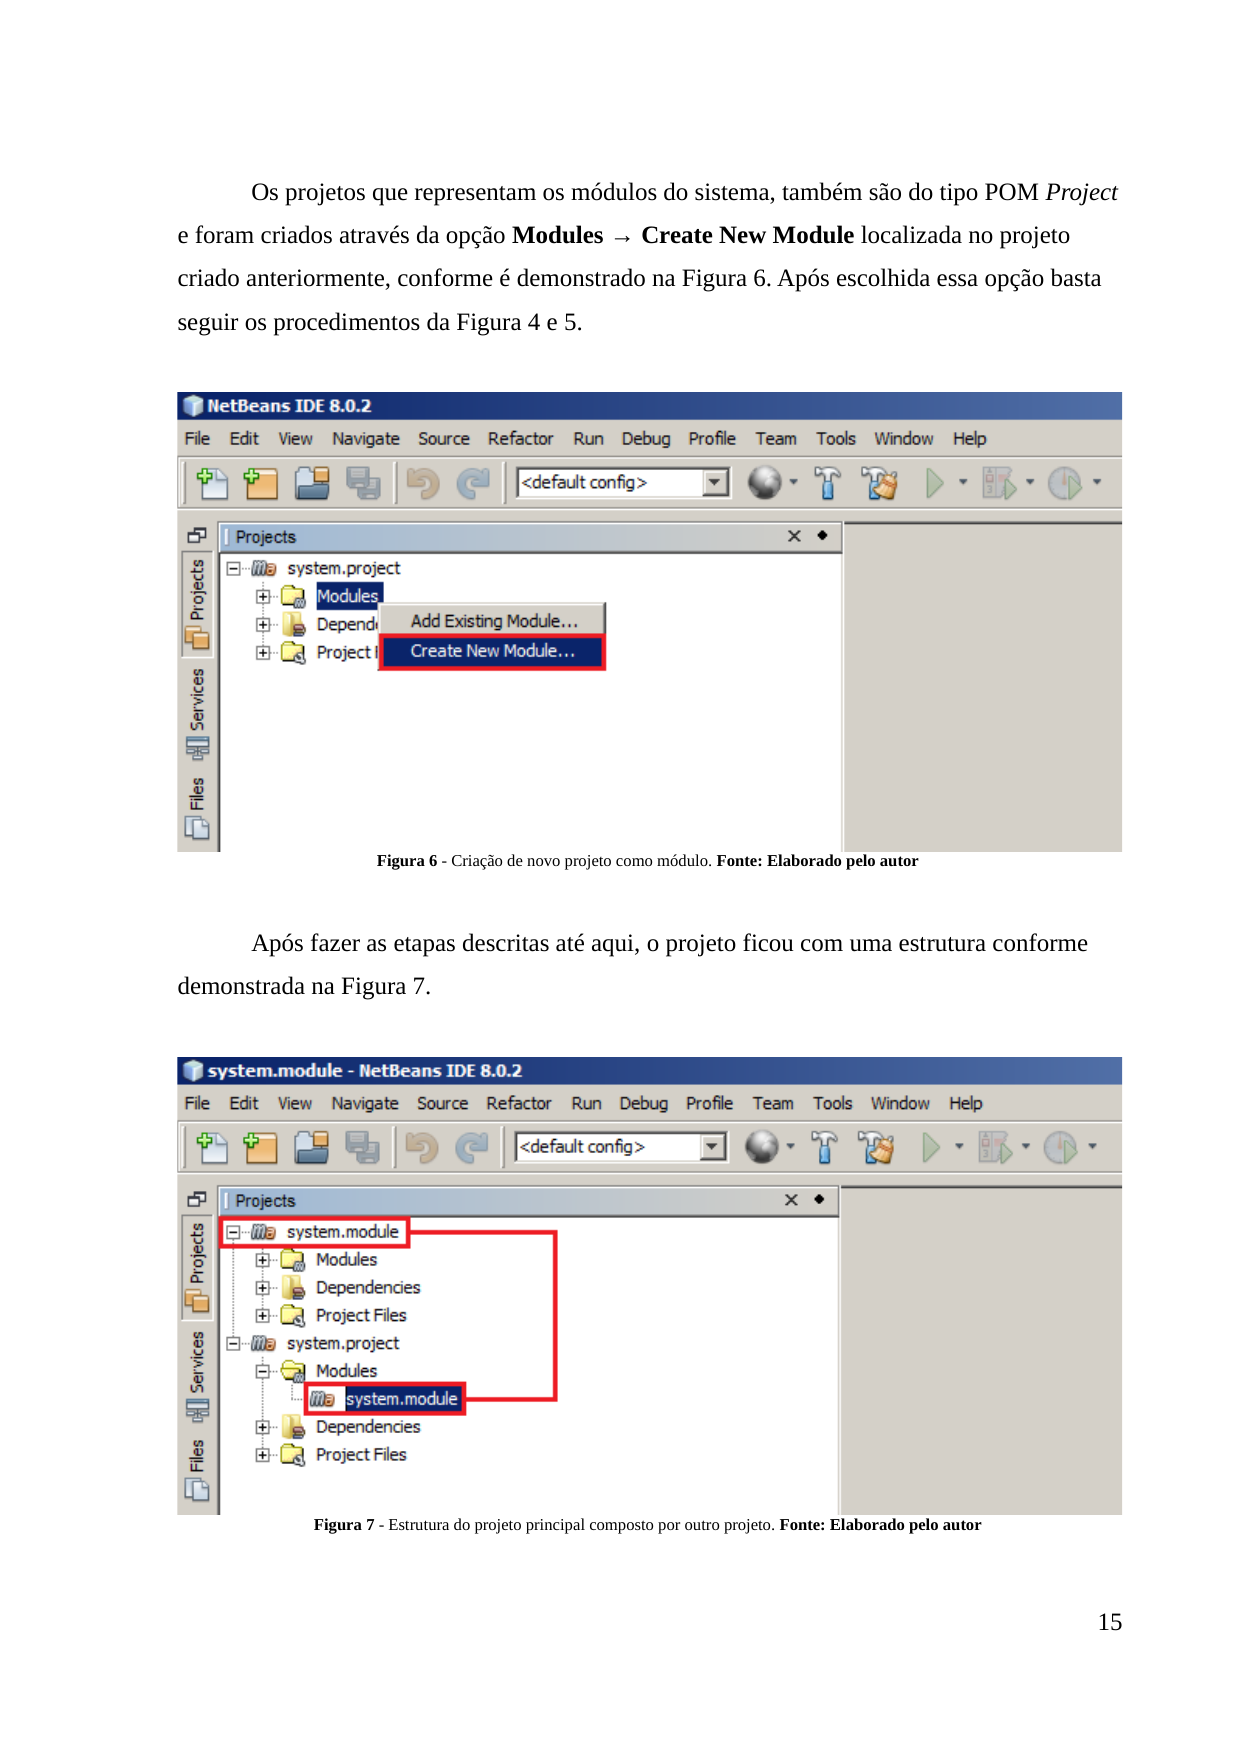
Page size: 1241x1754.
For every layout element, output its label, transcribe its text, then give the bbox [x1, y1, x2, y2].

picture [177, 1057, 1123, 1515]
text Figura 6 - Criação de novo projeto como módulo. Fonte: Elaborado pelo autor [177, 852, 1122, 870]
text Os projetos que representam os módulos do sistema, também são do tipo POM Project e foram criados através da opção Modules → Create New Module localizada no projeto criado anteriormente, conforme é demonstrado na Figura 6. Após escolhida essa opção basta seguir os procedimentos da Figura 4 e 5. [177, 177, 1122, 335]
text Após fazer as etapas descritas até aqui, o projeto ficou com uma estrutura conforme demonstrada na Figura 7. [177, 928, 1122, 1000]
picture [177, 392, 1123, 852]
text Figura 7 - Estrutura do projeto principal composto por outro projeto. Fonte: Elaborado pelo autor [177, 1515, 1122, 1534]
